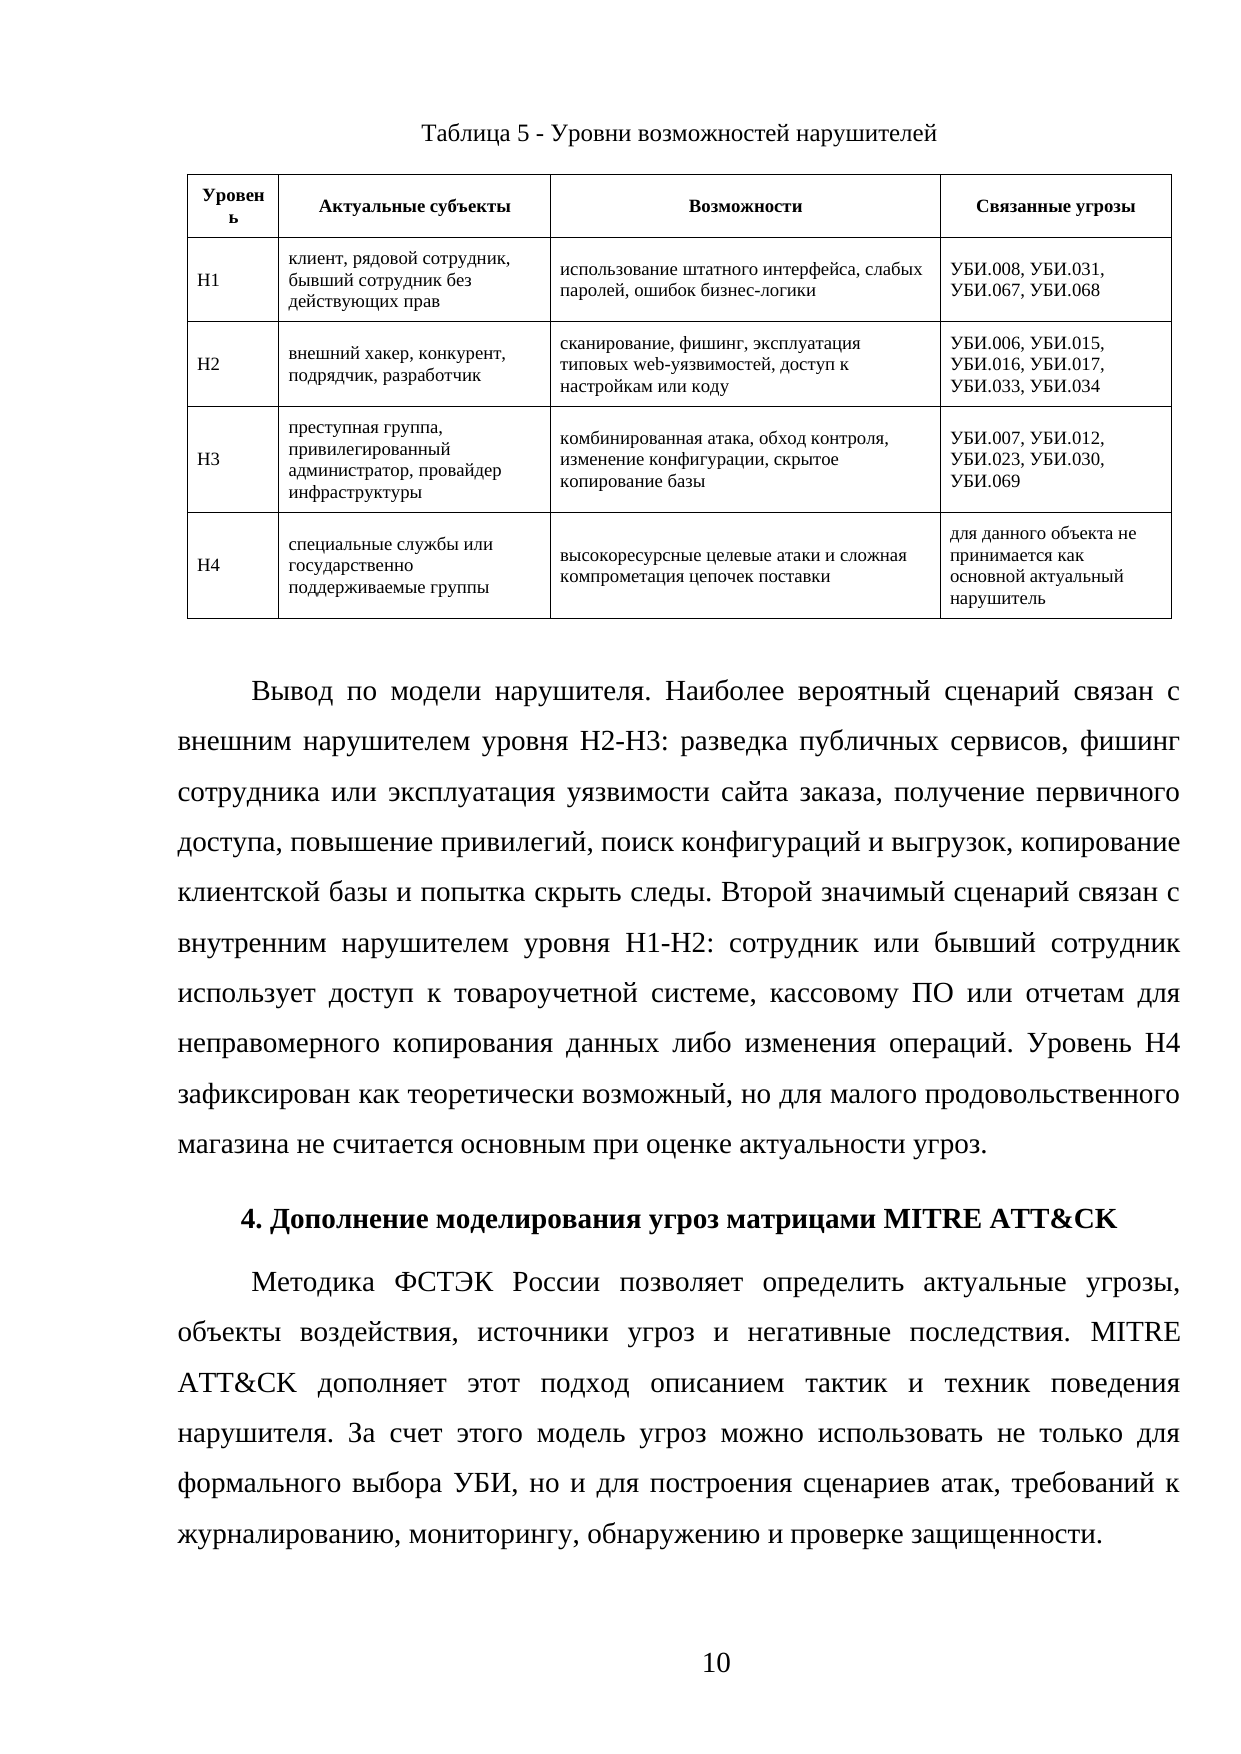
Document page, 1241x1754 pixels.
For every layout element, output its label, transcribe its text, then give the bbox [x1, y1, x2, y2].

text Таблица 5 - Уровни возможностей нарушителей [177, 118, 1181, 147]
table_cell комбинированная атака, обход контроля, изменение конфигурации, скрытое копирование базы [551, 407, 940, 512]
table_cell преступная группа, привилегированный администратор, провайдер инфраструктуры [279, 407, 550, 512]
table_cell высокоресурсные целевые атаки и сложная компрометация цепочек поставки [551, 513, 940, 618]
table_cell сканирование, фишинг, эксплуатация типовых web-уязвимостей, доступ к настройкам или коду [551, 322, 940, 406]
table_header Связанные угрозы [941, 175, 1171, 237]
table_cell специальные службы или государственно поддерживаемые группы [279, 513, 550, 618]
table_cell УБИ.006, УБИ.015, УБИ.016, УБИ.017, УБИ.033, УБИ.034 [941, 322, 1171, 406]
table_header Уровень [188, 175, 278, 237]
table_header Актуальные субъекты [279, 175, 550, 237]
table_header Возможности [551, 175, 940, 237]
table_cell УБИ.007, УБИ.012, УБИ.023, УБИ.030, УБИ.069 [941, 407, 1171, 512]
text Вывод по модели нарушителя. Наиболее вероятный сценарий связан с внешним нарушителем уровня Н2-Н3: разведка публичных сервисов, фишинг сотрудника или эксплуатация уязвимости сайта заказа, получение первичного доступа, повышение привилегий, поиск конфигураций и выгрузок, копирование клиентской базы и попытка скрыть следы. Второй значимый сценарий связан с внутренним нарушителем уровня Н1-Н2: сотрудник или бывший сотрудник использует доступ к товароучетной системе, кассовому ПО или отчетам для неправомерного копирования данных либо изменения операций. Уровень Н4 зафиксирован как теоретически возможный, но для малого продовольственного магазина не считается основным при оценке актуальности угроз. [177, 673, 1181, 1159]
table_cell внешний хакер, конкурент, подрядчик, разработчик [279, 322, 550, 406]
table_cell Н1 [188, 238, 278, 321]
text Методика ФСТЭК России позволяет определить актуальные угрозы, объекты воздействия, источники угроз и негативные последствия. MITRE ATT&CK дополняет этот подход описанием тактик и техник поведения нарушителя. За счет этого модель угроз можно использовать не только для формального выбора УБИ, но и для построения сценариев атак, требований к журналированию, мониторингу, обнаружению и проверке защищенности. [177, 1264, 1181, 1549]
table_cell УБИ.008, УБИ.031, УБИ.067, УБИ.068 [941, 238, 1171, 321]
table_cell Н4 [188, 513, 278, 618]
table_cell для данного объекта не принимается как основной актуальный нарушитель [941, 513, 1171, 618]
table_cell Н3 [188, 407, 278, 512]
table_cell использование штатного интерфейса, слабых паролей, ошибок бизнес-логики [551, 238, 940, 321]
table_cell клиент, рядовой сотрудник, бывший сотрудник без действующих прав [279, 238, 550, 321]
subtitle 4. Дополнение моделирования угроз матрицами MITRE ATT&CK [177, 1201, 1181, 1235]
table_cell Н2 [188, 322, 278, 406]
